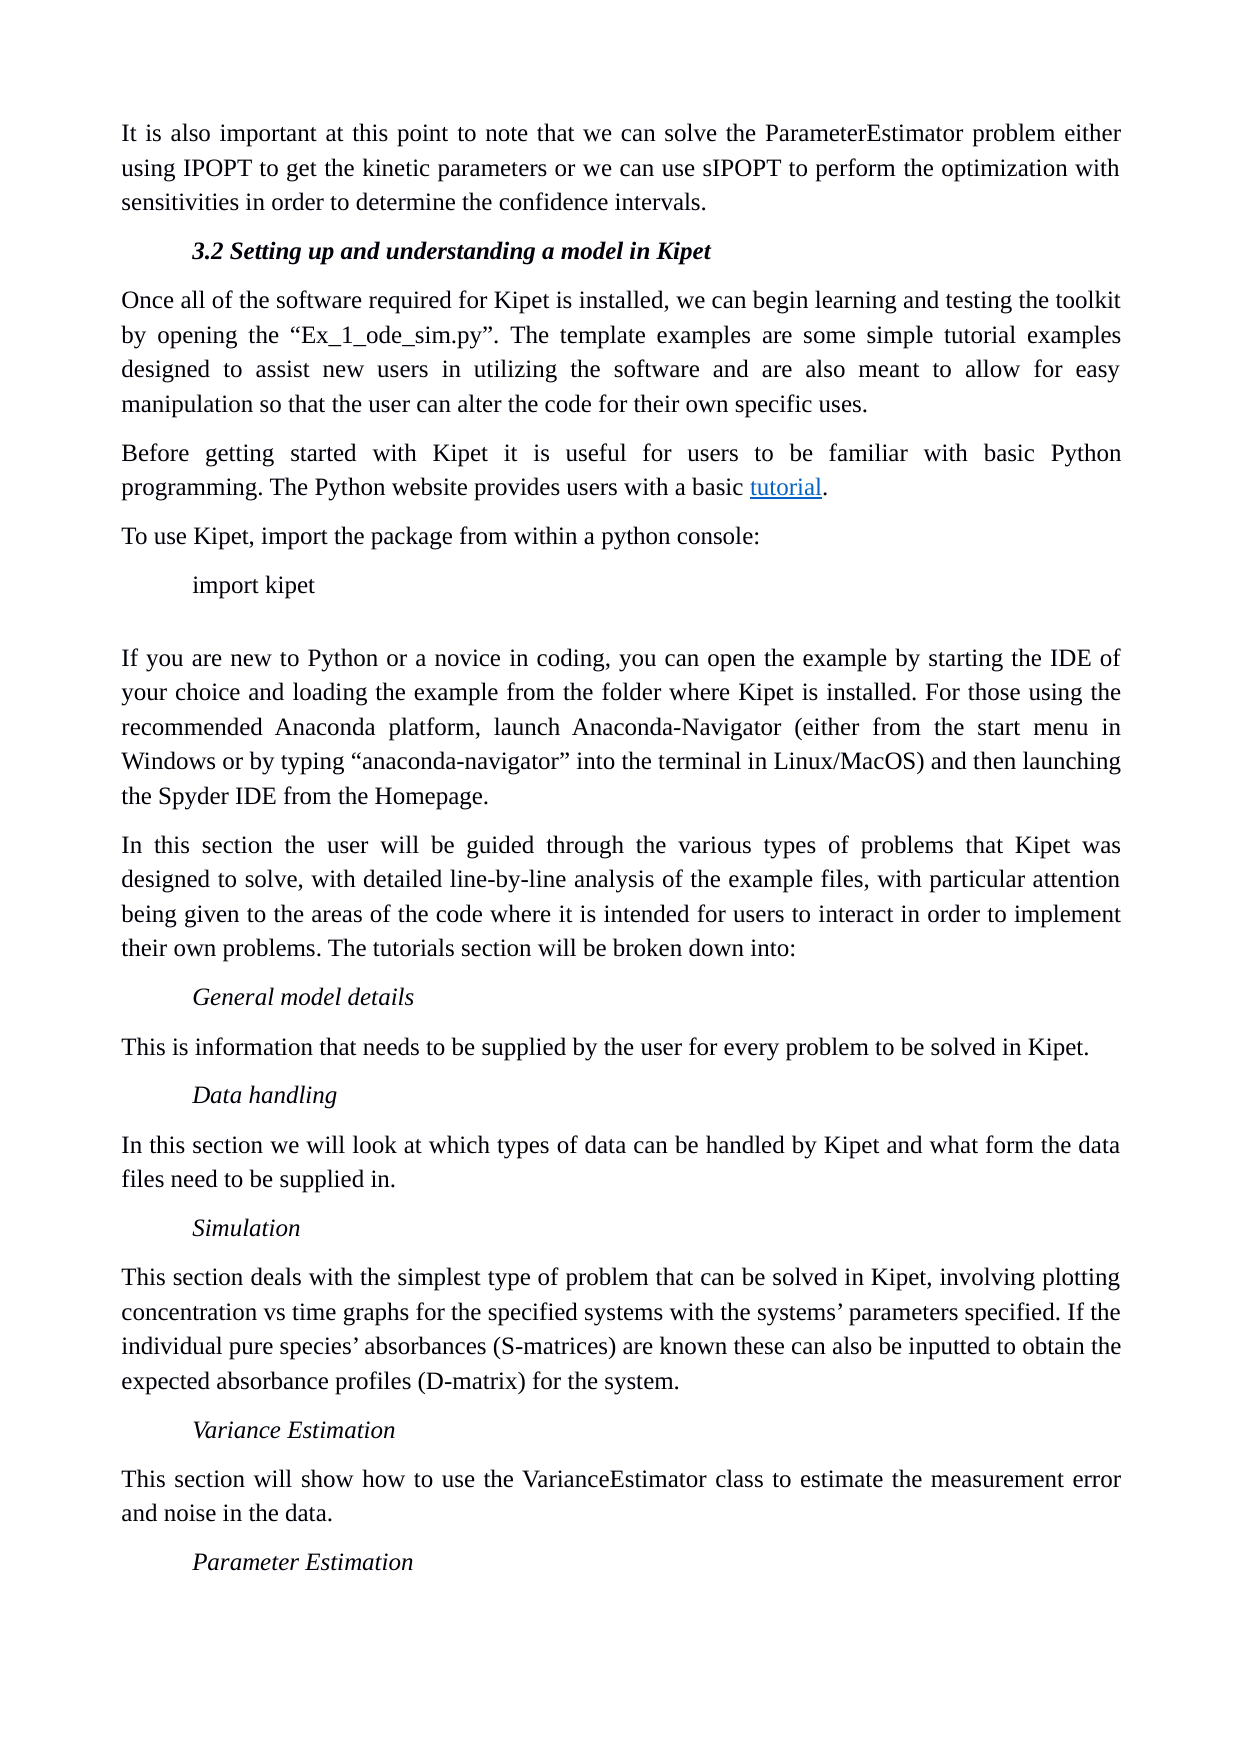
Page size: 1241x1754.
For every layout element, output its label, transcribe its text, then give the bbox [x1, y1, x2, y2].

text import kipet [121, 570, 1122, 599]
text Once all of the software required for Kipet is installed, we can begin learning and testing the toolkit by opening the “Ex_1_ode_sim.py”. The template examples are some simple tutorial examples designed to assist new users in utilizing the software and are also meant to allow for easy manipulation so that the user can alter the code for their own specific uses. [121, 285, 1122, 417]
text Simulation [121, 1213, 1122, 1242]
text In this section we will look at which types of data can be handled by Kipet and what form the data files need to be supplied in. [121, 1130, 1122, 1193]
text This section deals with the simplest type of problem that can be solved in Kipet, involving plotting concentration vs time graphs for the specified systems with the systems’ parameters specified. If the individual pure species’ absorbances (S-matrices) are known these can also be inputted to obtain the expected absorbance profiles (D-matrix) for the system. [121, 1262, 1122, 1394]
text Parameter Estimation [121, 1547, 1122, 1576]
text 3.2 Setting up and understanding a model in Kipet [121, 236, 1122, 265]
text In this section the user will be guided through the various types of problems that Kipet was designed to solve, with detailed line-by-line analysis of the example files, with particular attention being given to the areas of the code where it is intended for users to interact in order to implement their own problems. The tutorials section will be broken down into: [121, 830, 1122, 962]
text If you are new to Python or a novice in coding, you can open the example by starting the IDE of your choice and loading the example from the folder where Kipet is installed. For those using the recommended Anaconda platform, launch Anaconda-Navigator (either from the start menu in Windows or by typing “anaconda-navigator” into the terminal in Linux/MacOS) and then launching the Spyder IDE from the Homepage. [121, 643, 1122, 810]
text General model details [121, 982, 1122, 1011]
text It is also important at this point to note that we can solve the ParameterEstimator problem either using IPOPT to get the kinetic parameters or we can use sIPOPT to perform the optimization with sensitivities in order to determine the confidence intervals. [121, 118, 1122, 216]
text Before getting started with Kipet it is useful for users to be familiar with basic Python programming. The Python website provides users with a basic tutorial. [121, 438, 1122, 501]
text Data handling [121, 1081, 1122, 1109]
text This is information that needs to be supplied by the user for every problem to be solved in Kipet. [121, 1032, 1122, 1060]
text To use Kipet, import the package from within a python console: [121, 521, 1122, 550]
text Variance Estimation [121, 1415, 1122, 1443]
text This section will show how to use the VarianceEstimator class to estimate the measurement error and noise in the data. [121, 1464, 1122, 1527]
